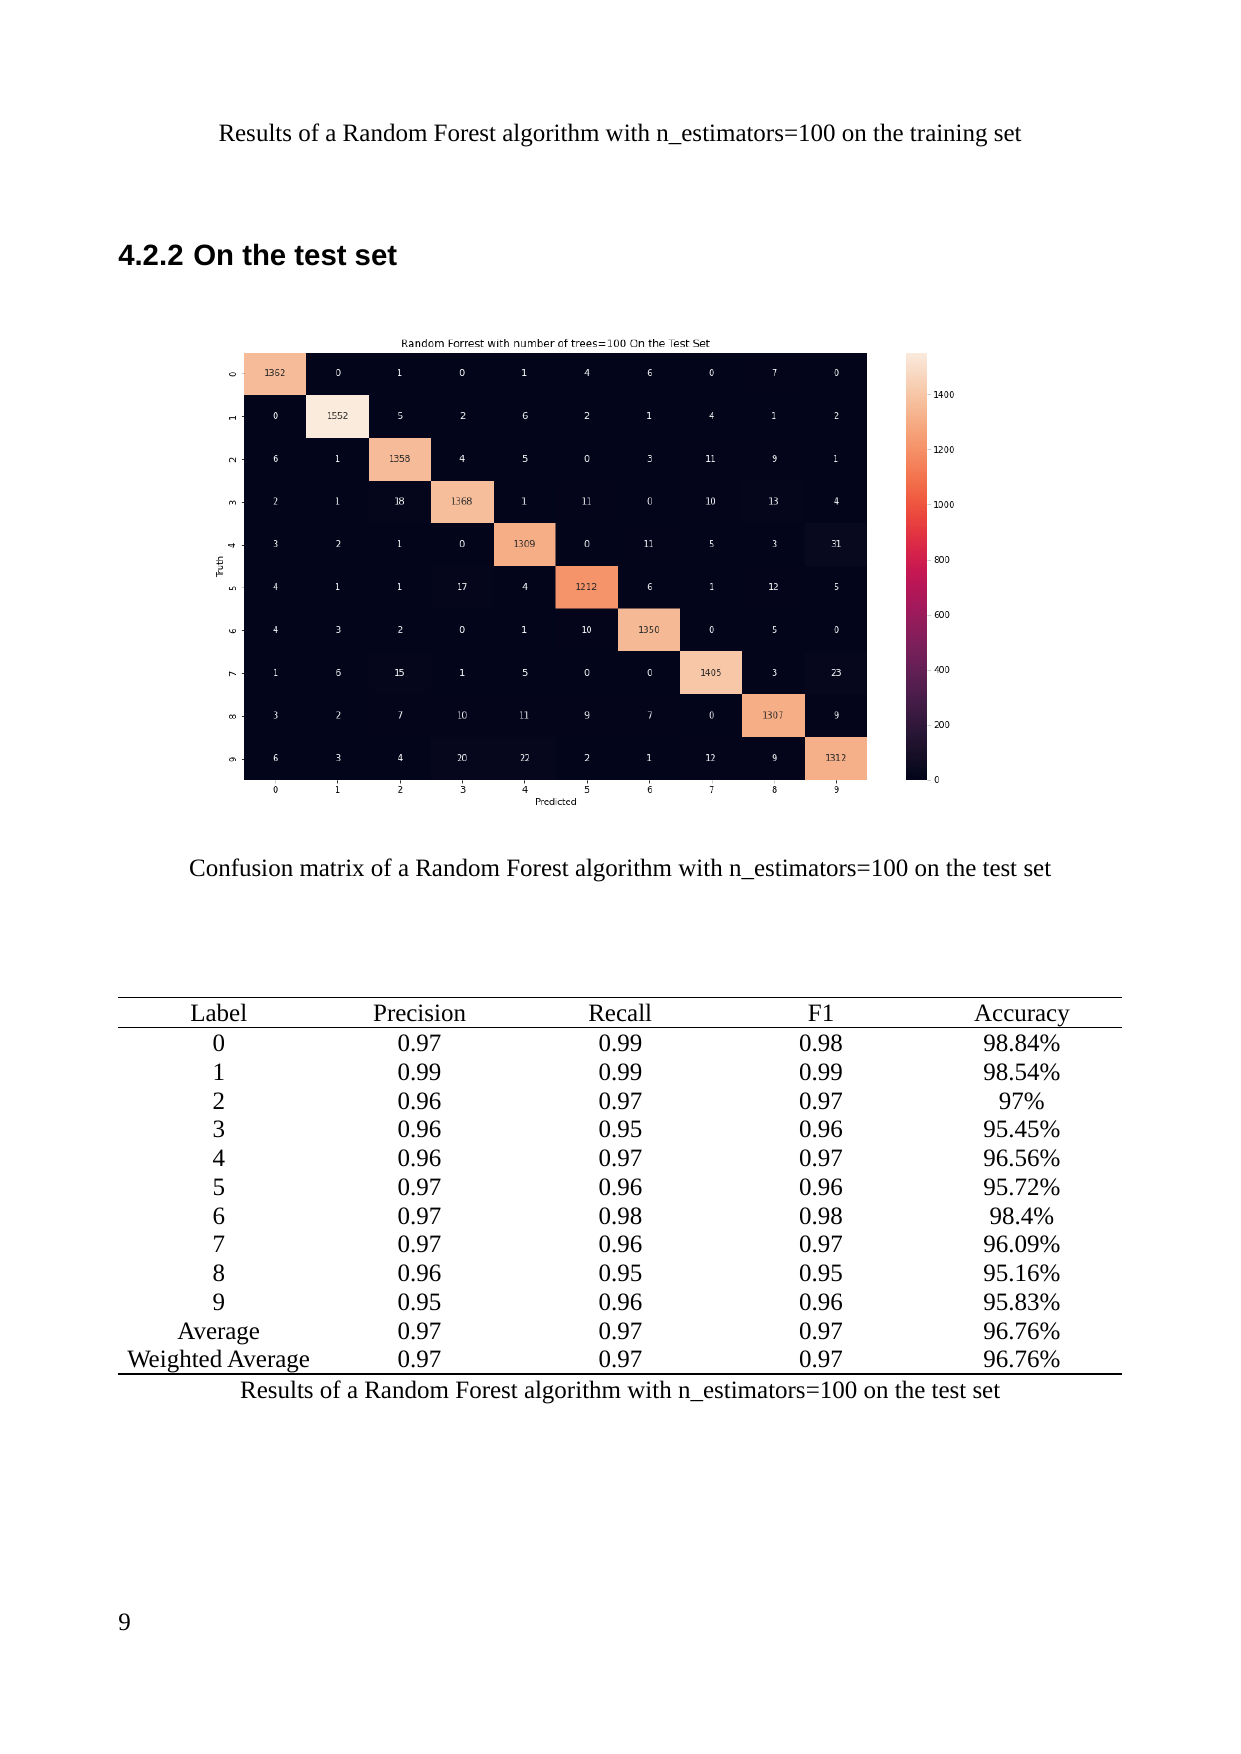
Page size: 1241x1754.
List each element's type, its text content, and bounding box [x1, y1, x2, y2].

table_cell 3 [118, 1115, 319, 1143]
table_cell 0 [118, 1028, 319, 1057]
table_cell 0.99 [319, 1057, 520, 1086]
table_cell 0.97 [720, 1230, 921, 1258]
table_cell 0.95 [720, 1258, 921, 1287]
table_cell 0.96 [720, 1287, 921, 1316]
table_cell 0.97 [520, 1086, 720, 1114]
table_cell 95.72% [921, 1172, 1122, 1201]
table_cell 5 [118, 1172, 319, 1201]
table_cell 6 [118, 1201, 319, 1229]
table_cell 95.16% [921, 1258, 1122, 1287]
table_header Accuracy [921, 998, 1122, 1027]
table_cell 0.98 [720, 1201, 921, 1229]
table_header Label [118, 998, 319, 1027]
picture [118, 284, 1123, 850]
table_cell 7 [118, 1230, 319, 1258]
table_cell 0.97 [319, 1316, 520, 1344]
subtitle On the test set [118, 238, 1122, 272]
table_cell 0.97 [319, 1028, 520, 1057]
table_cell 0.96 [520, 1230, 720, 1258]
table_cell 97% [921, 1086, 1122, 1114]
table_cell 98.4% [921, 1201, 1122, 1229]
table_cell 0.96 [520, 1287, 720, 1316]
table_cell 8 [118, 1258, 319, 1287]
table_cell 96.76% [921, 1316, 1122, 1344]
table_cell 96.09% [921, 1230, 1122, 1258]
table_cell 4 [118, 1143, 319, 1172]
table_cell 1 [118, 1057, 319, 1086]
table_cell 0.96 [720, 1172, 921, 1201]
table_cell 96.56% [921, 1143, 1122, 1172]
table_cell 0.97 [520, 1316, 720, 1344]
table_cell 0.96 [720, 1115, 921, 1143]
table_cell 98.84% [921, 1028, 1122, 1057]
table_cell 0.97 [319, 1345, 520, 1373]
text Results of a Random Forest algorithm with n_estimators=100 on the test set [118, 1375, 1122, 1403]
table_cell 0.98 [720, 1028, 921, 1057]
table_cell Average [118, 1316, 319, 1344]
table_cell 0.99 [520, 1028, 720, 1057]
table_cell 98.54% [921, 1057, 1122, 1086]
table_header Recall [520, 998, 720, 1027]
table_cell 9 [118, 1287, 319, 1316]
table_cell 0.96 [319, 1258, 520, 1287]
table_cell 0.95 [520, 1115, 720, 1143]
table_cell 95.45% [921, 1115, 1122, 1143]
table_cell 0.97 [520, 1143, 720, 1172]
table_cell 0.97 [720, 1143, 921, 1172]
table_cell 0.96 [319, 1143, 520, 1172]
table_cell 96.76% [921, 1345, 1122, 1373]
text Results of a Random Forest algorithm with n_estimators=100 on the training set [118, 118, 1122, 147]
table_cell 2 [118, 1086, 319, 1114]
table_cell 0.97 [319, 1230, 520, 1258]
table_cell 0.97 [520, 1345, 720, 1373]
table_cell 0.99 [720, 1057, 921, 1086]
table_cell 0.99 [520, 1057, 720, 1086]
table_cell 0.95 [520, 1258, 720, 1287]
table_cell 0.97 [720, 1086, 921, 1114]
table_cell 0.97 [319, 1172, 520, 1201]
table_cell 0.96 [319, 1115, 520, 1143]
table_header F1 [720, 998, 921, 1027]
table_cell 0.97 [319, 1201, 520, 1229]
table_cell 0.96 [520, 1172, 720, 1201]
table_cell 95.83% [921, 1287, 1122, 1316]
table_cell 0.95 [319, 1287, 520, 1316]
table_header Precision [319, 998, 520, 1027]
table_cell 0.97 [720, 1316, 921, 1344]
text Confusion matrix of a Random Forest algorithm with n_estimators=100 on the test set [118, 850, 1122, 882]
table_cell 0.98 [520, 1201, 720, 1229]
table_cell 0.97 [720, 1345, 921, 1373]
table_cell Weighted Average [118, 1345, 319, 1373]
table_cell 0.96 [319, 1086, 520, 1114]
